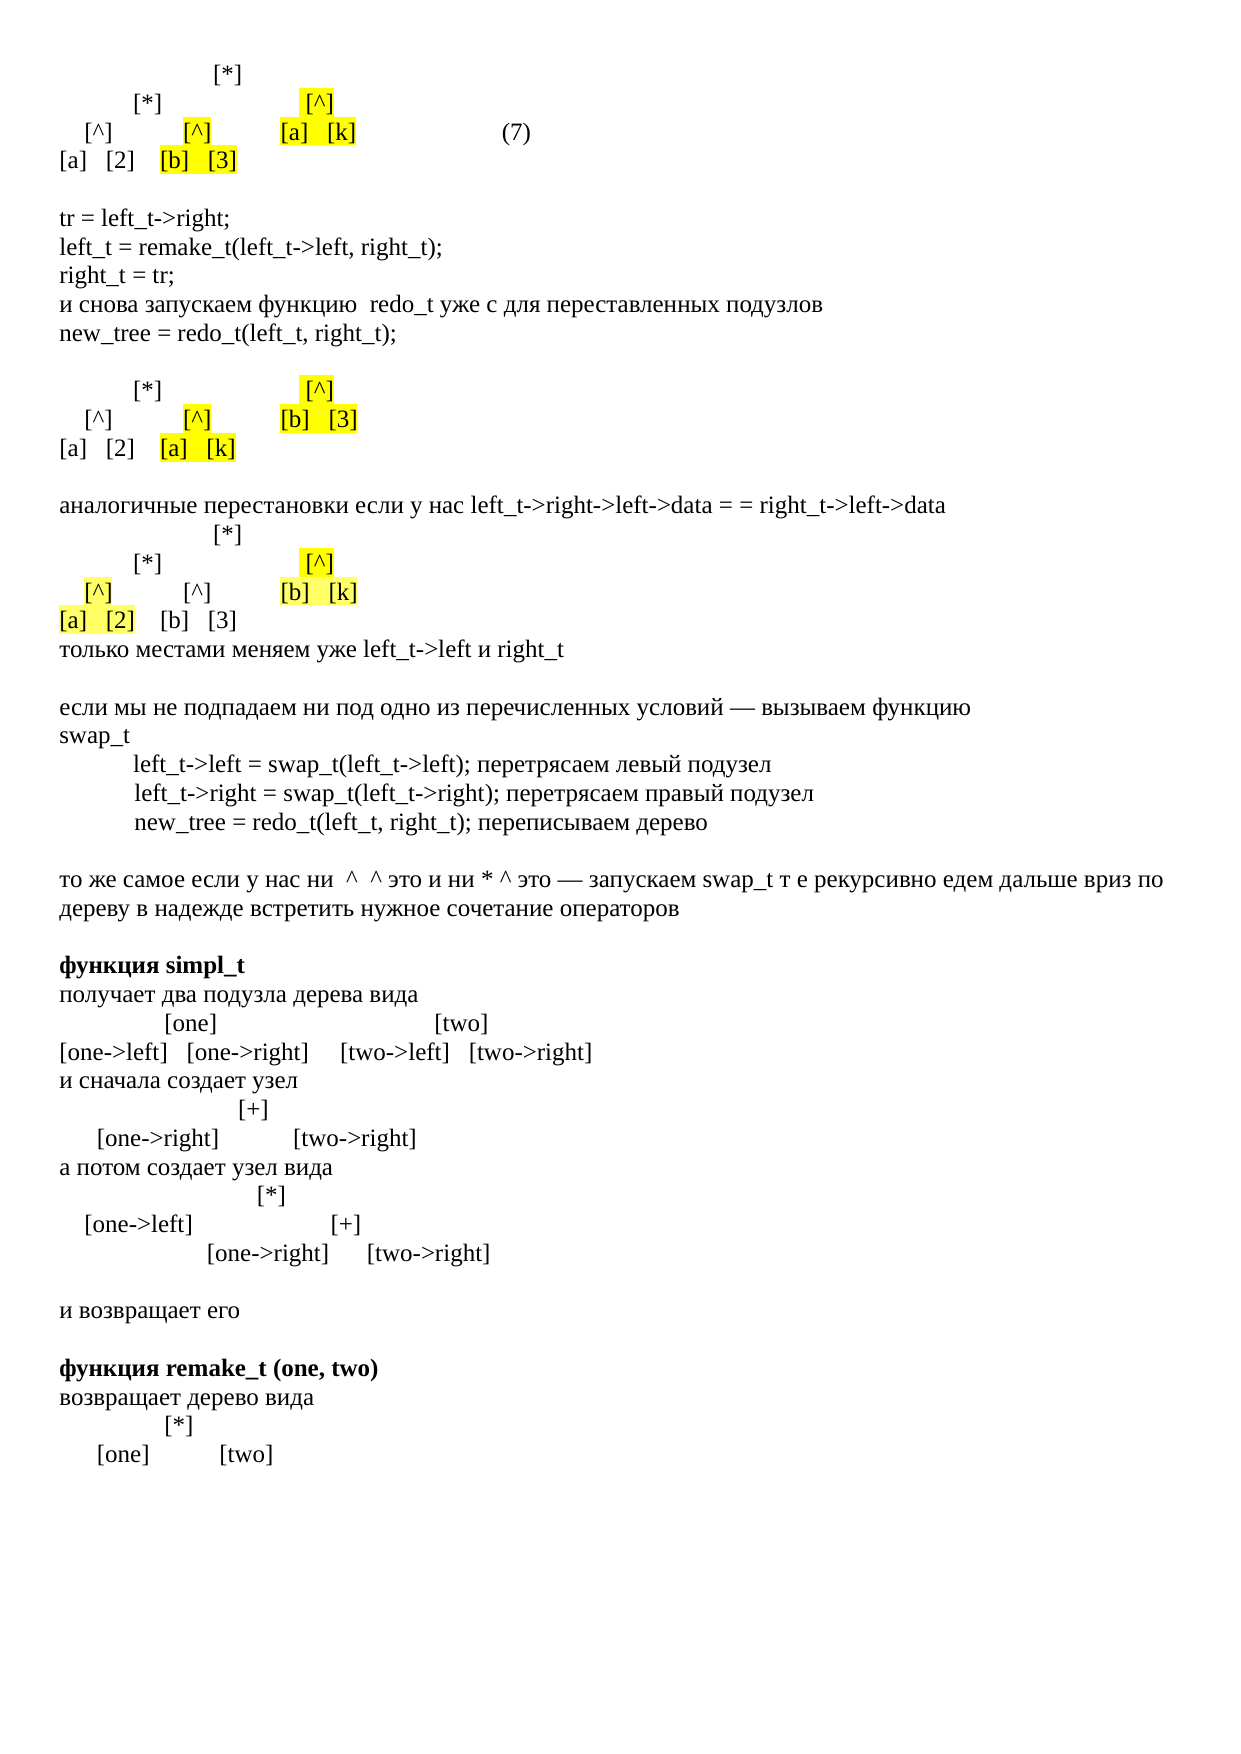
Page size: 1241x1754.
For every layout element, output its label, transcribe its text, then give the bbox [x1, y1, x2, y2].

text left_t->left = swap_t(left_t->left); перетрясаем левый подузел [59, 749, 1181, 778]
text tr = left_t->right; [59, 203, 1181, 232]
text [one->right] [two->right] [59, 1123, 1181, 1152]
text [*] [59, 519, 1181, 548]
text и сначала создает узел [59, 1065, 1181, 1094]
text [one->left] [+] [59, 1209, 1181, 1238]
text [*] [^] [59, 548, 1181, 577]
text [*] [59, 1410, 1181, 1439]
text функция simpl_t [59, 950, 1181, 979]
text [*] [59, 59, 1181, 88]
text если мы не подпадаем ни под одно из перечисленных условий — вызываем функцию [59, 692, 1181, 720]
text [+] [59, 1094, 1181, 1123]
text left_t = remake_t(left_t->left, right_t); [59, 232, 1181, 260]
text только местами меняем уже left_t->left и right_t [59, 634, 1181, 663]
text [one] [two] [one->left] [one->right] [two->left] [two->right] [59, 1008, 1181, 1065]
text возвращает дерево вида [59, 1382, 1181, 1410]
text [*] [^] [59, 88, 1181, 117]
text [one->right] [two->right] [59, 1238, 1181, 1267]
text right_t = tr; [59, 260, 1181, 289]
text и возвращает его [59, 1295, 1181, 1324]
text [*] [59, 1180, 1181, 1209]
text функция remake_t (one, two) [59, 1353, 1181, 1382]
text [^] [^] [a] [k] (7) [a] [2] [b] [3] [59, 117, 1181, 174]
text аналогичные перестановки если у нас left_t->right->left->data = = right_t->left->data [59, 490, 1181, 519]
text получает два подузла дерева вида [59, 979, 1181, 1008]
text swap_t [59, 720, 1181, 749]
text [one] [two] [59, 1439, 1181, 1468]
text [^] [^] [b] [3] [a] [2] [a] [k] [59, 404, 1181, 462]
text new_tree = redo_t(left_t, right_t); [59, 318, 1181, 347]
text а потом создает узел вида [59, 1152, 1181, 1180]
text new_tree = redo_t(left_t, right_t); переписываем дерево [59, 807, 1181, 835]
text [*] [^] [59, 375, 1181, 404]
text [^] [^] [b] [k] [a] [2] [b] [3] [59, 577, 1181, 634]
text то же самое если у нас ни ^ ^ это и ни * ^ это — запускаем swap_t т е рекурсивно едем дальше вриз по дереву в надежде встретить нужное сочетание операторов [59, 864, 1181, 922]
text и снова запускаем функцию redo_t уже с для переставленных подузлов [59, 289, 1181, 318]
text left_t->right = swap_t(left_t->right); перетрясаем правый подузел [59, 778, 1181, 807]
